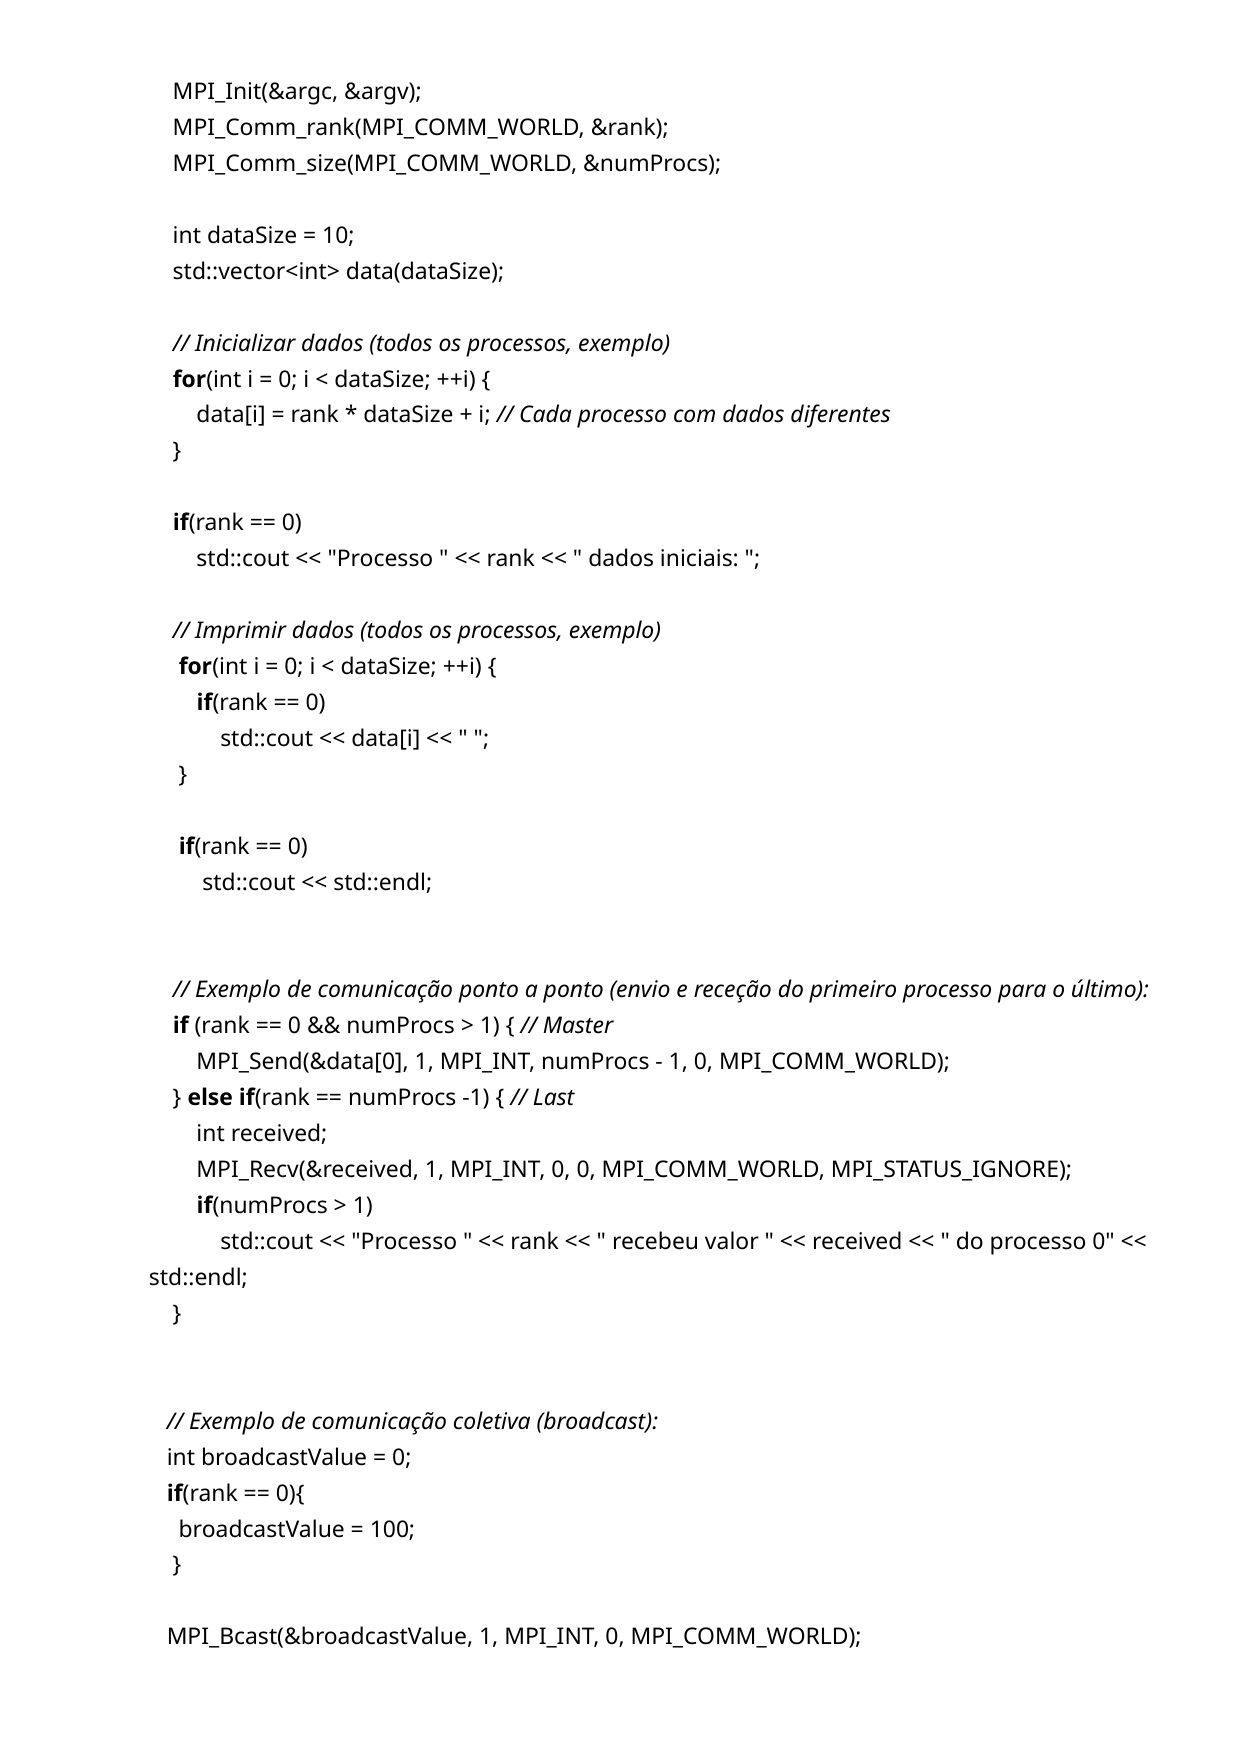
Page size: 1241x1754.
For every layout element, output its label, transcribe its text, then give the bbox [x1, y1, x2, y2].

text MPI_Init(&argc, &argv); MPI_Comm_rank(MPI_COMM_WORLD, &rank); MPI_Comm_size(MPI_COMM_WORLD, &numProcs); int dataSize = 10; std::vector<int> data(dataSize); // Inicializar dados (todos os processos, exemplo) for(int i = 0; i < dataSize; ++i) { data[i] = rank * dataSize + i; // Cada processo com dados diferentes } if(rank == 0) std::cout << "Processo " << rank << " dados iniciais: "; // Imprimir dados (todos os processos, exemplo) for(int i = 0; i < dataSize; ++i) { if(rank == 0) std::cout << data[i] << " "; } if(rank == 0) std::cout << std::endl; // Exemplo de comunicação ponto a ponto (envio e receção do primeiro processo para o último): if (rank == 0 && numProcs > 1) { // Master MPI_Send(&data[0], 1, MPI_INT, numProcs - 1, 0, MPI_COMM_WORLD); } else if(rank == numProcs -1) { // Last int received; MPI_Recv(&received, 1, MPI_INT, 0, 0, MPI_COMM_WORLD, MPI_STATUS_IGNORE); if(numProcs > 1) std::cout << "Processo " << rank << " recebeu valor " << received << " do processo 0" << std::endl; } // Exemplo de comunicação coletiva (broadcast): int broadcastValue = 0; if(rank == 0){ broadcastValue = 100; } MPI_Bcast(&broadcastValue, 1, MPI_INT, 0, MPI_COMM_WORLD); [75, 75, 1165, 1652]
